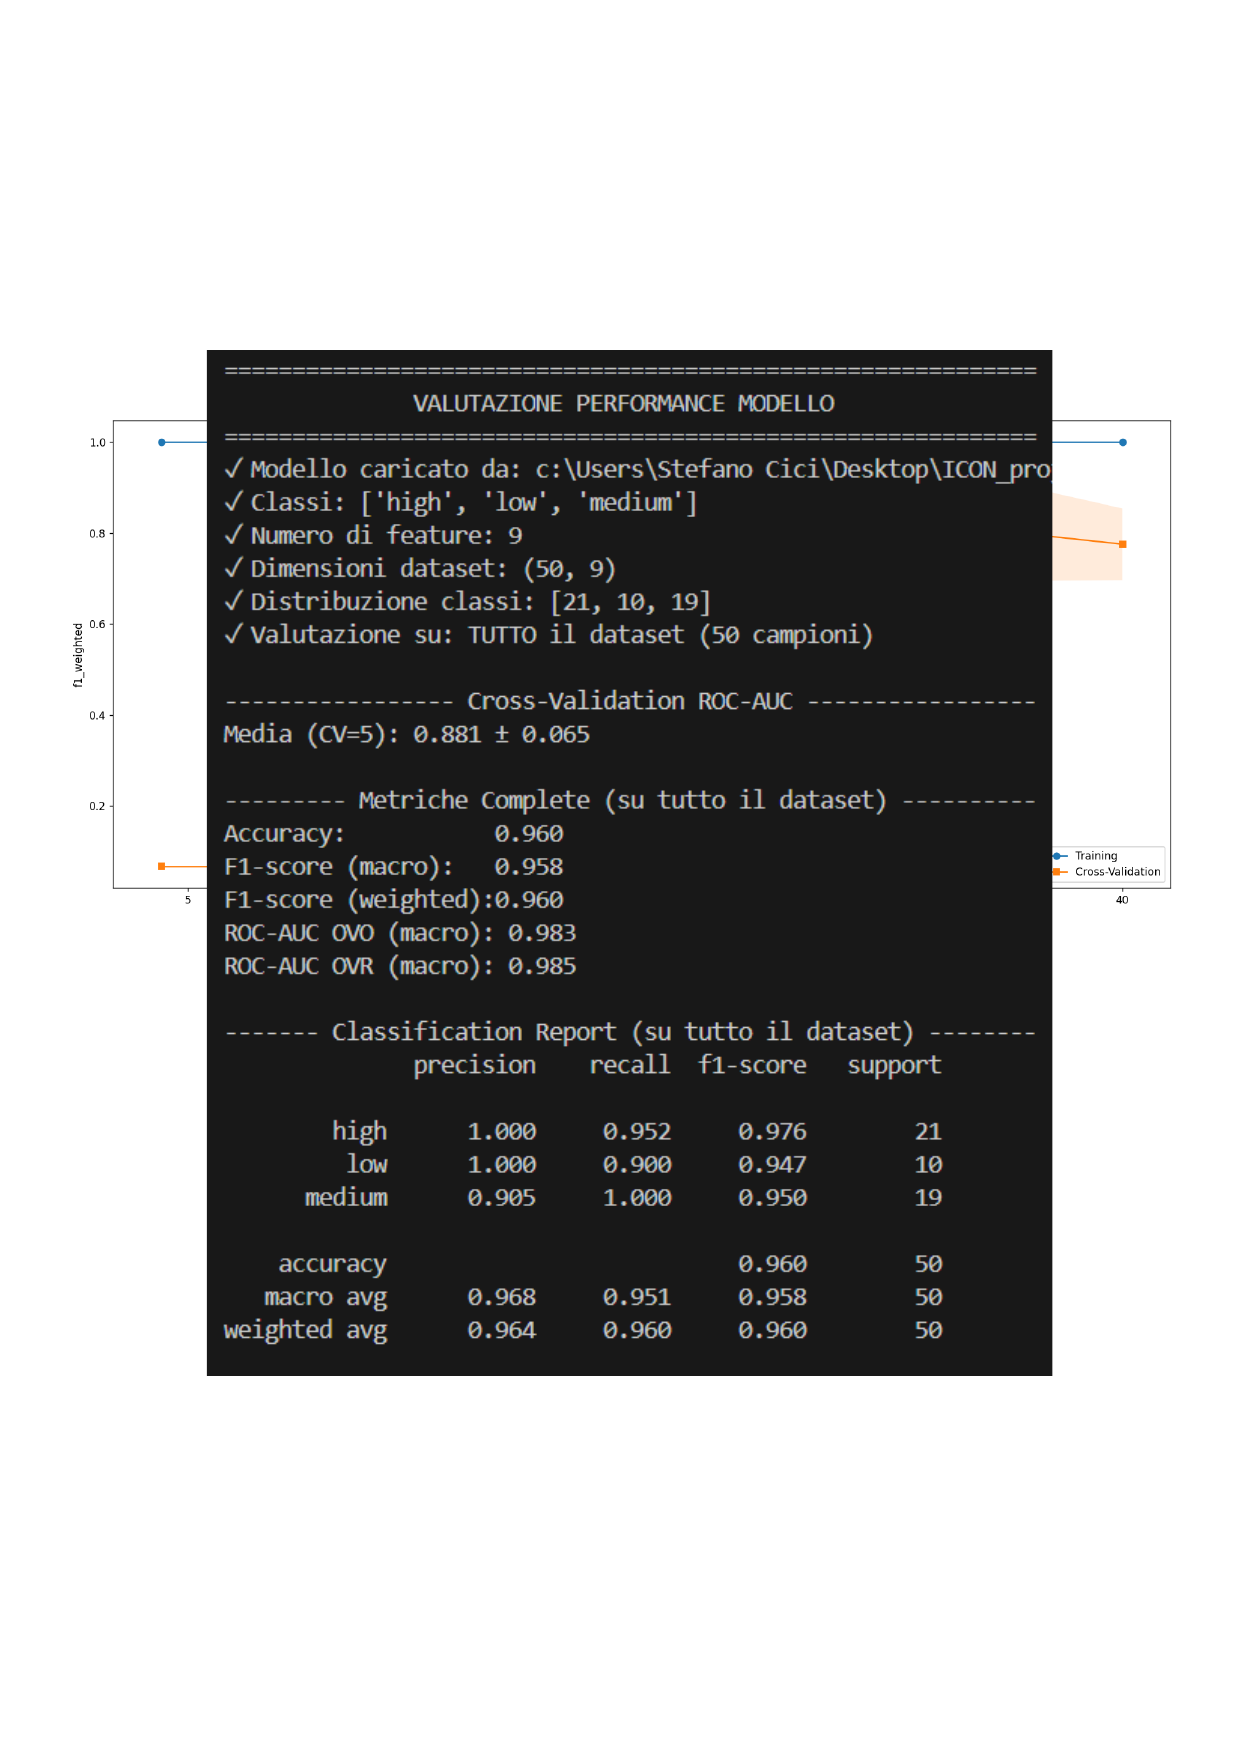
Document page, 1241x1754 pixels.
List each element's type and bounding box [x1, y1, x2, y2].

picture [60, 350, 1190, 1376]
